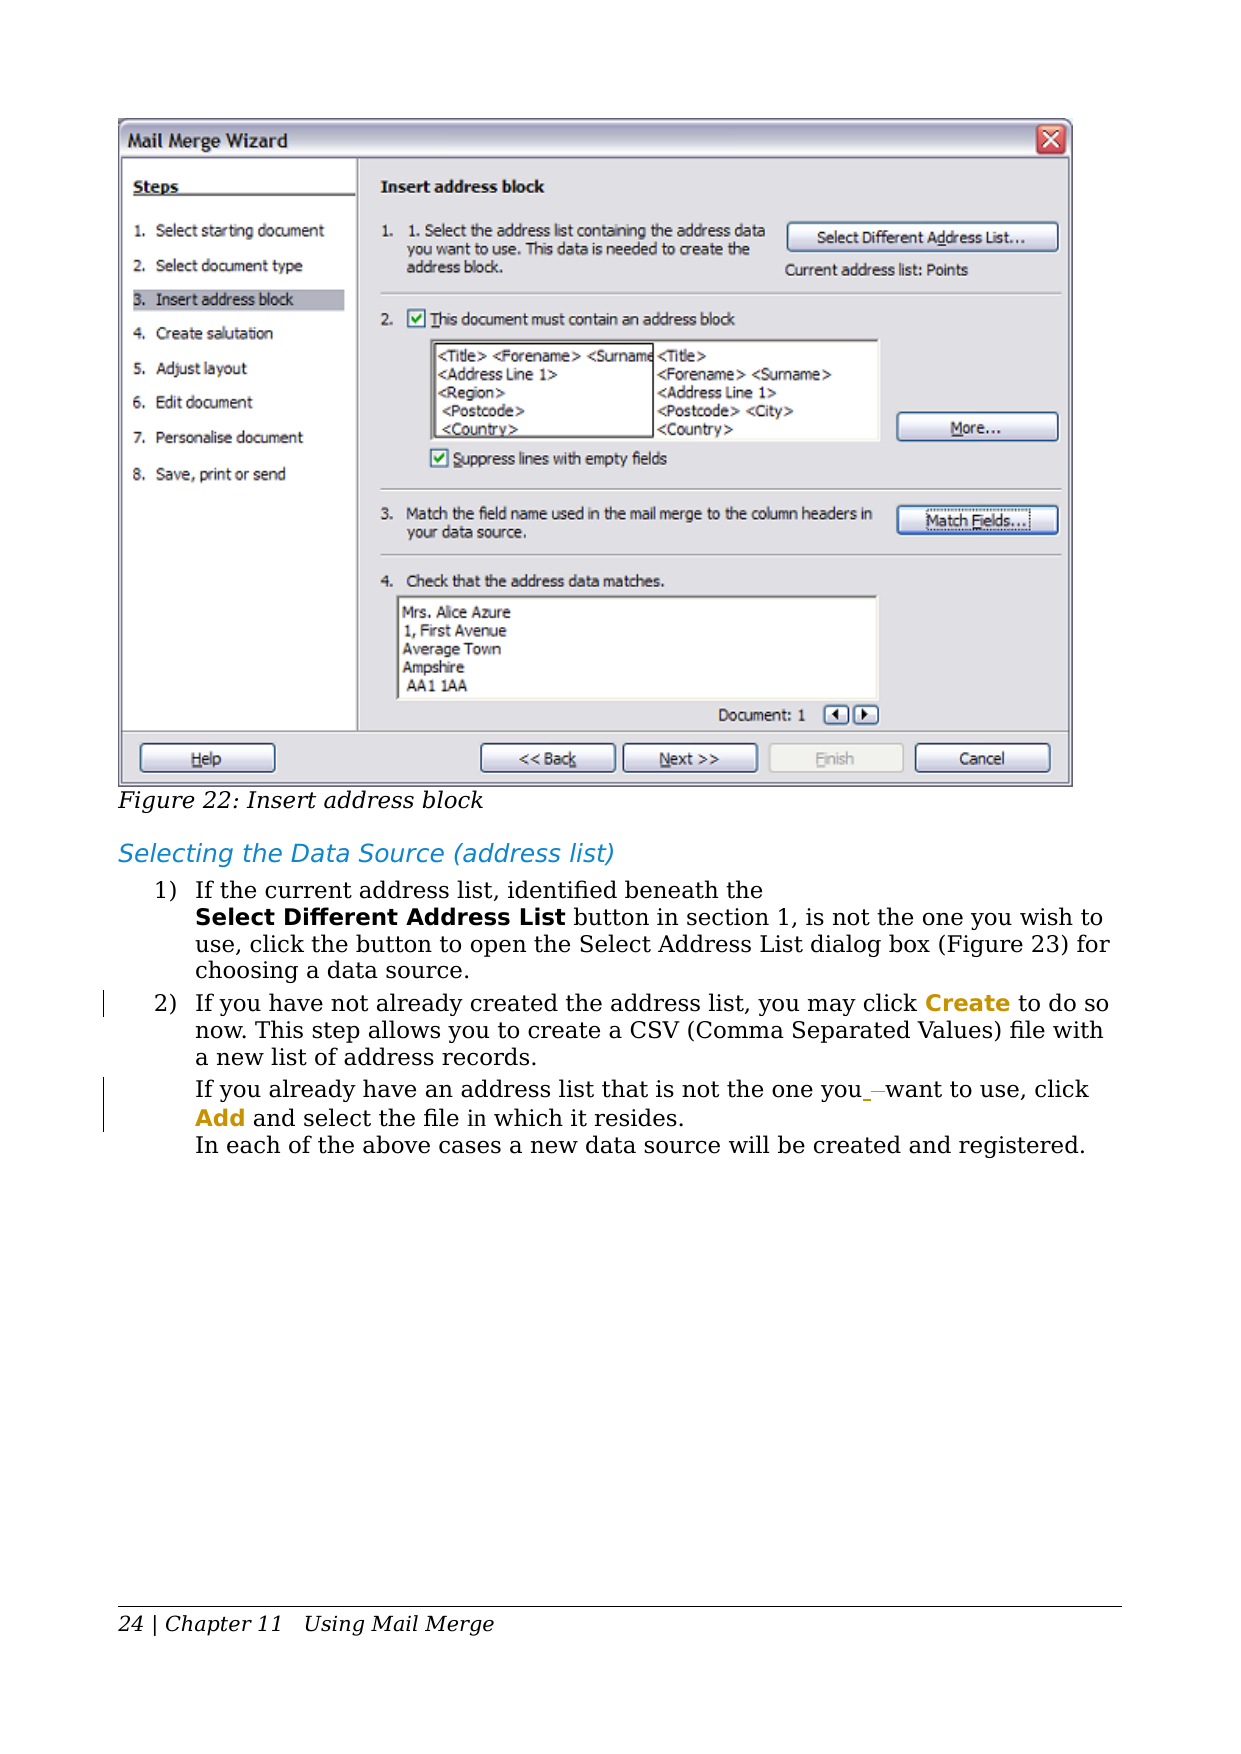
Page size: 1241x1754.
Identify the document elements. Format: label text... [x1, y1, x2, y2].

list If you have not already created the address list, you may click Create to do so now. This step allows you to create a CSV (Comma Separated Values) file with a new list of address records. [177, 990, 1122, 1070]
picture [118, 118, 1073, 787]
text Figure 22: Insert address block [118, 787, 1073, 813]
subtitle Selecting the Data Source (address list) [118, 840, 1122, 869]
list If the current address list, identified beneath the Select Different Address List button in section 1, is not the one you wish to use, click the button to open the Select Address List dialog box (Figure 23) for choosing a data source. [177, 875, 1122, 984]
list If you already have an address list that is not the one you want to use, click Add and select the file in which it resides. [195, 1077, 1122, 1132]
list In each of the above cases a new data source will be created and registered. [195, 1132, 1122, 1159]
